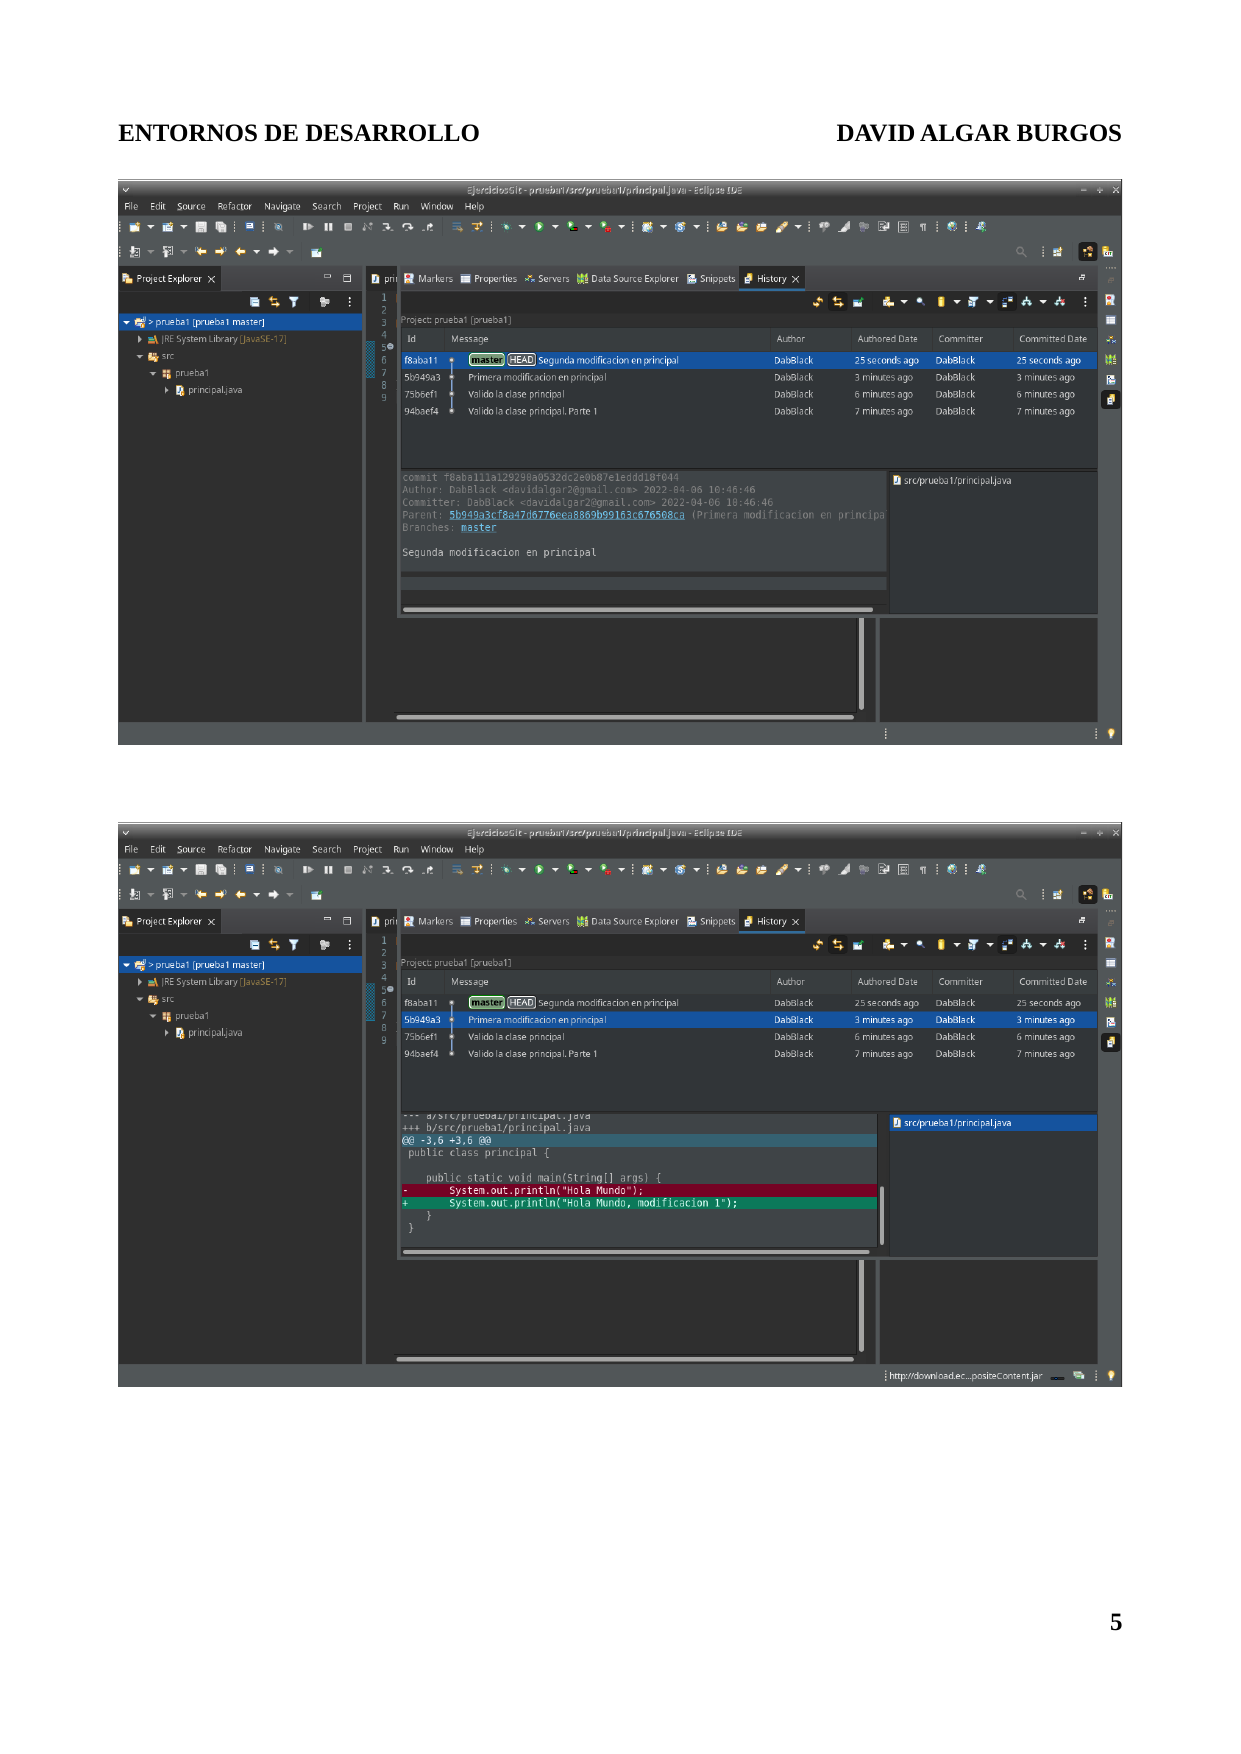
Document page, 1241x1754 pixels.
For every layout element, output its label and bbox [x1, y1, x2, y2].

picture [118, 179, 1123, 745]
picture [118, 822, 1123, 1387]
